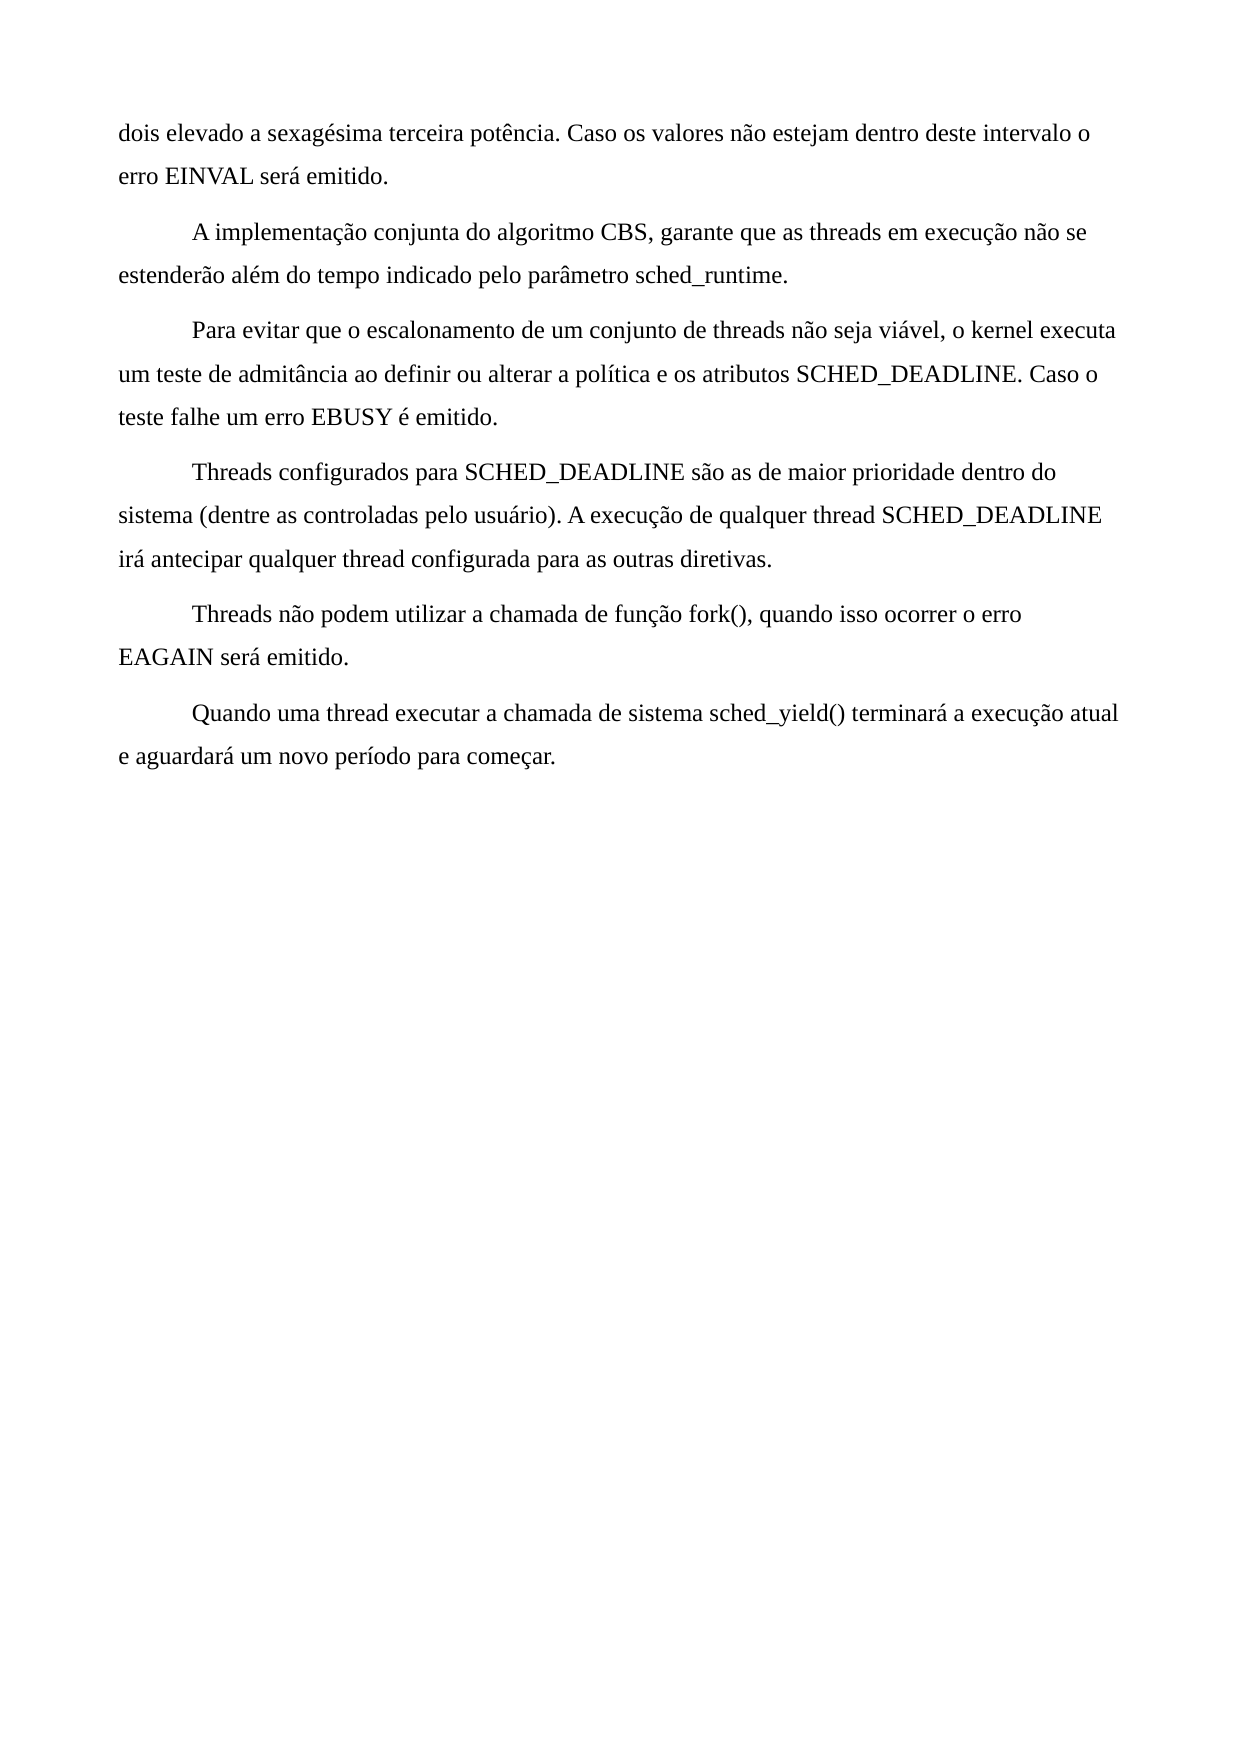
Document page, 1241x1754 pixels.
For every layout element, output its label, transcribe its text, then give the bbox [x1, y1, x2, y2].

text Threads configurados para SCHED_DEADLINE são as de maior prioridade dentro do sistema (dentre as controladas pelo usuário). A execução de qualquer thread SCHED_DEADLINE irá antecipar qualquer thread configurada para as outras diretivas. [118, 457, 1122, 572]
text A implementação conjunta do algoritmo CBS, garante que as threads em execução não se estenderão além do tempo indicado pelo parâmetro sched_runtime. [118, 217, 1122, 289]
text Para evitar que o escalonamento de um conjunto de threads não seja viável, o kernel executa um teste de admitância ao definir ou alterar a política e os atributos SCHED_DEADLINE. Caso o teste falhe um erro EBUSY é emitido. [118, 316, 1122, 431]
text dois elevado a sexagésima terceira potência. Caso os valores não estejam dentro deste intervalo o erro EINVAL será emitido. [118, 118, 1122, 190]
text Threads não podem utilizar a chamada de função fork(), quando isso ocorrer o erro EAGAIN será emitido. [118, 599, 1122, 671]
text Quando uma thread executar a chamada de sistema sched_yield() terminará a execução atual e aguardará um novo período para começar. [118, 698, 1122, 770]
